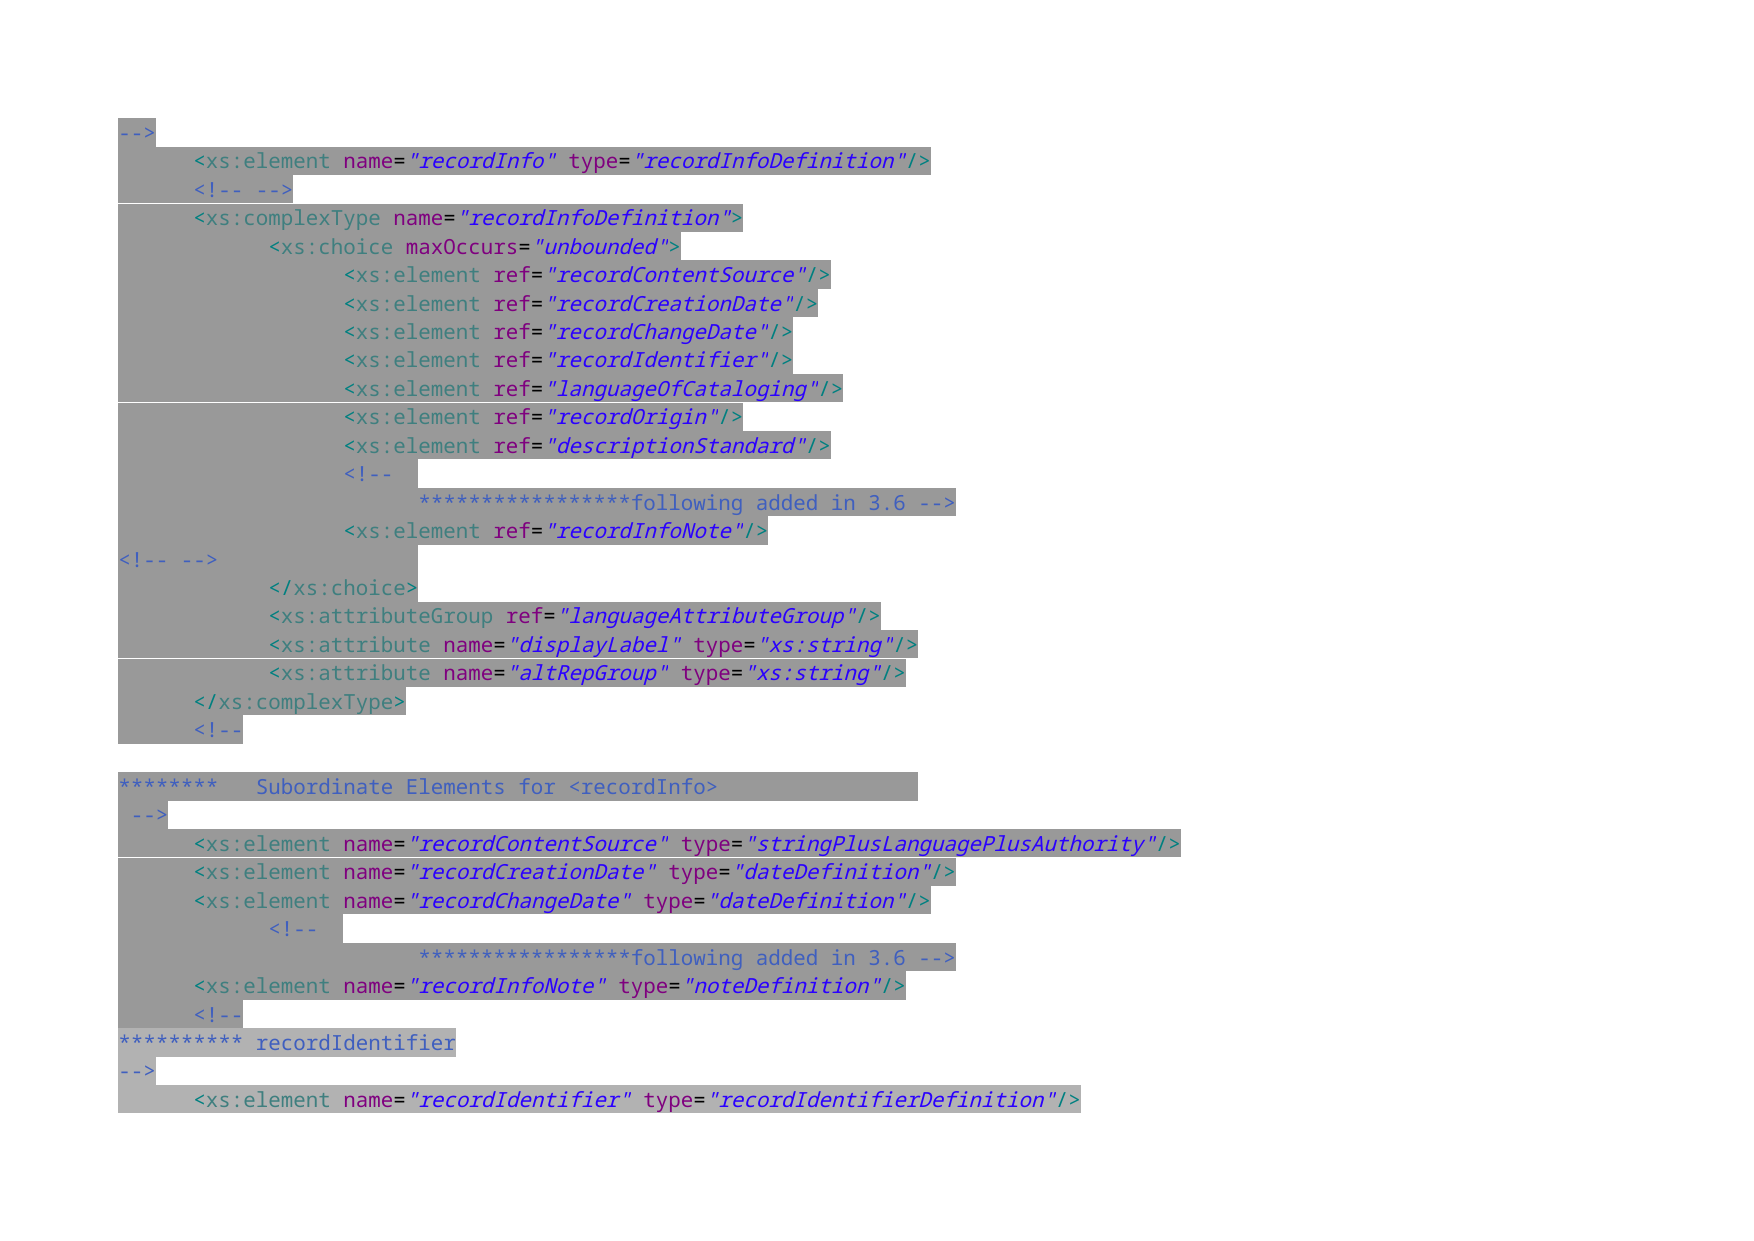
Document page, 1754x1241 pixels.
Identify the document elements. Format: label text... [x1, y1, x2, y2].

text --> [118, 801, 1636, 829]
text <xs:choice maxOccurs="unbounded"> [118, 232, 1636, 260]
text <xs:attributeGroup ref="languageAttributeGroup"/> [118, 602, 1636, 630]
text <xs:element ref="recordIdentifier"/> [118, 346, 1636, 374]
text ******** Subordinate Elements for <recordInfo> [118, 772, 1636, 801]
text <!-- [118, 459, 1636, 488]
text <!-- [118, 1000, 1636, 1028]
text <xs:element name="recordInfo" type="recordInfoDefinition"/> [118, 147, 1636, 175]
text *****************following added in 3.6 --> [118, 488, 1636, 516]
text <!-- [118, 914, 1636, 943]
text *****************following added in 3.6 --> [118, 943, 1636, 971]
text <xs:element name="recordContentSource" type="stringPlusLanguagePlusAuthority"/> [118, 829, 1636, 857]
text <xs:element ref="recordInfoNote"/> [118, 516, 1636, 545]
text ********** recordIdentifier [118, 1028, 1636, 1057]
text <!-- --> [118, 175, 1636, 203]
text <xs:element name="recordInfoNote" type="noteDefinition"/> [118, 971, 1636, 1000]
text --> [118, 118, 1636, 147]
text <xs:element ref="languageOfCataloging"/> [118, 374, 1636, 402]
text --> [118, 1057, 1636, 1085]
text <xs:element name="recordChangeDate" type="dateDefinition"/> [118, 886, 1636, 914]
text <xs:element name="recordCreationDate" type="dateDefinition"/> [118, 857, 1636, 886]
text <xs:element ref="recordChangeDate"/> [118, 317, 1636, 346]
text </xs:complexType> [118, 687, 1636, 715]
text <xs:attribute name="altRepGroup" type="xs:string"/> [118, 658, 1636, 687]
text <xs:element ref="recordOrigin"/> [118, 402, 1636, 431]
text <xs:element ref="descriptionStandard"/> [118, 431, 1636, 459]
text <!-- --> [118, 545, 1636, 573]
text <xs:attribute name="displayLabel" type="xs:string"/> [118, 630, 1636, 658]
text <xs:element ref="recordContentSource"/> [118, 260, 1636, 289]
text <xs:element name="recordIdentifier" type="recordIdentifierDefinition"/> [118, 1085, 1636, 1113]
text <xs:element ref="recordCreationDate"/> [118, 289, 1636, 317]
text <xs:complexType name="recordInfoDefinition"> [118, 203, 1636, 232]
text </xs:choice> [118, 573, 1636, 602]
text <!-- [118, 715, 1636, 744]
